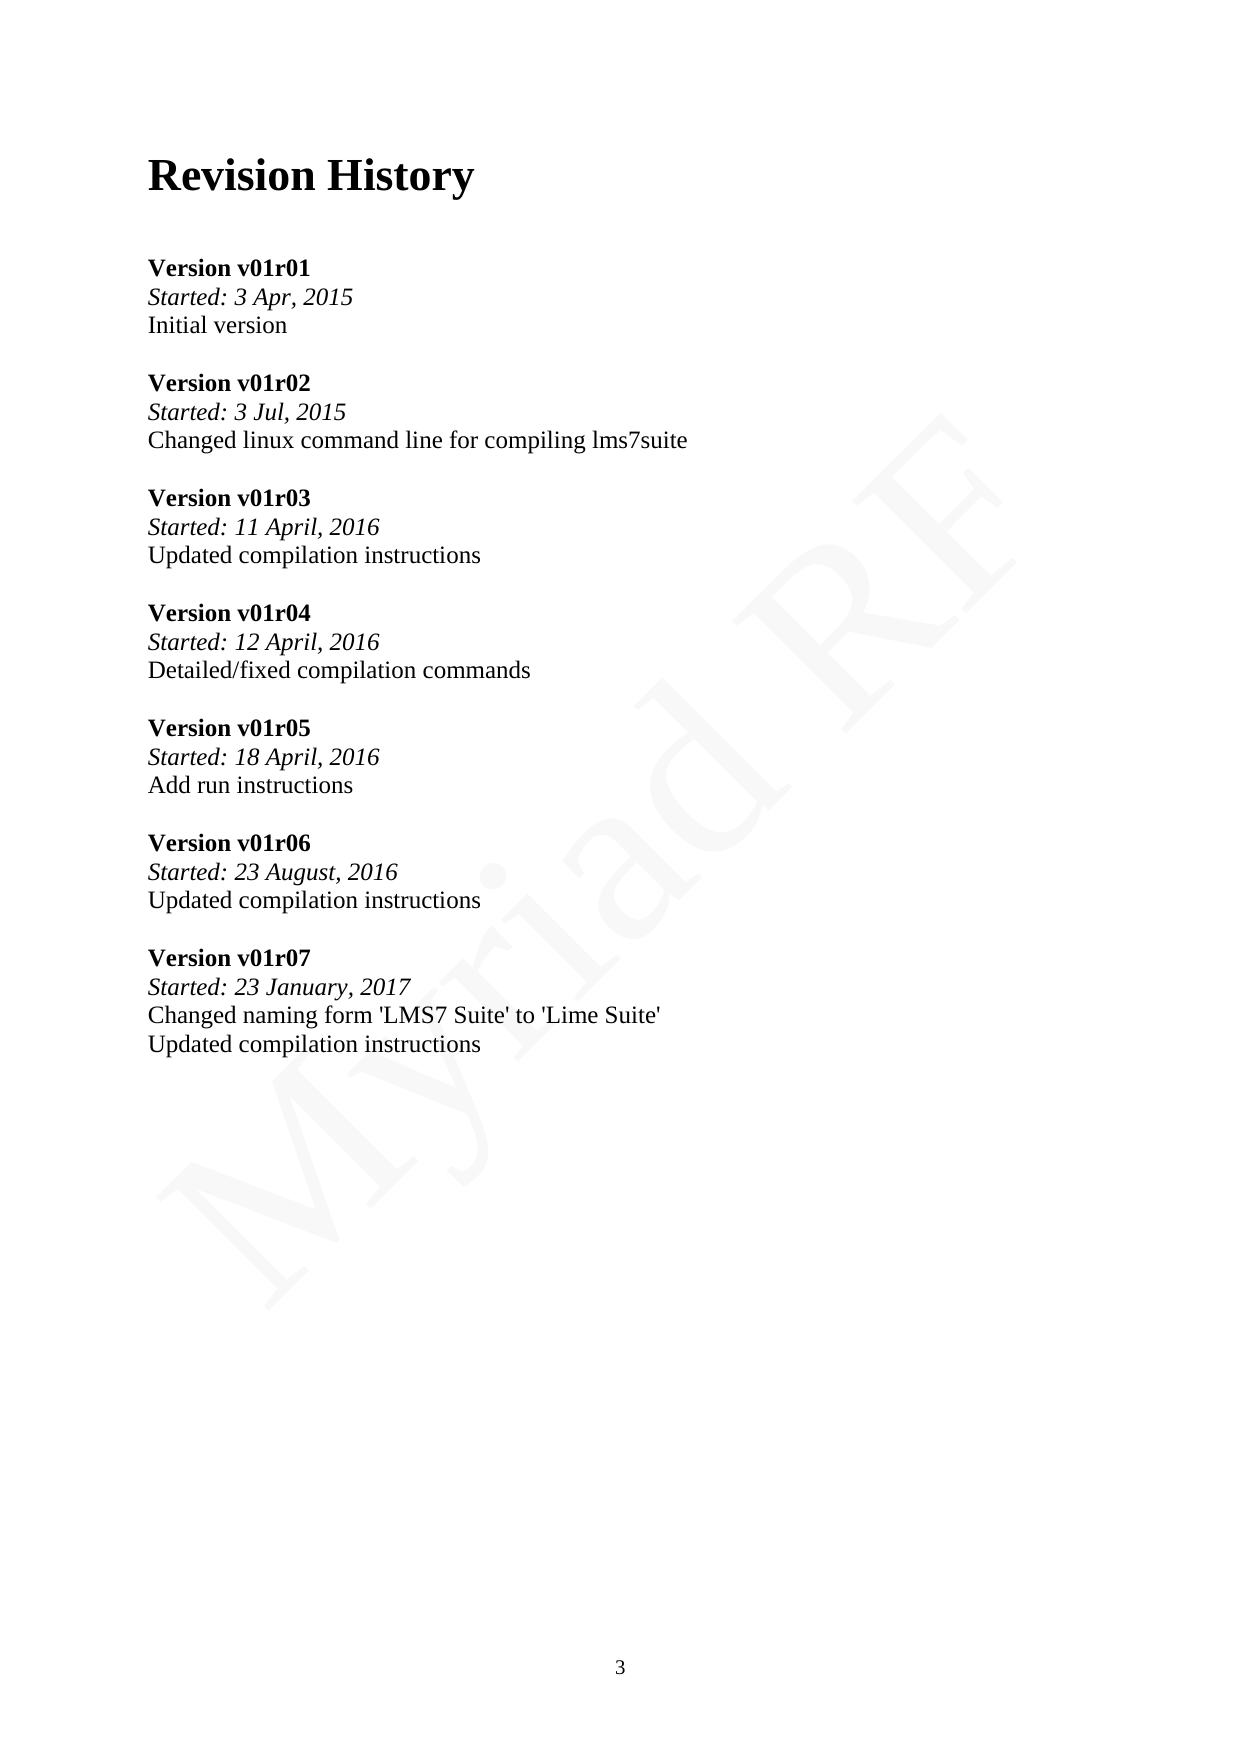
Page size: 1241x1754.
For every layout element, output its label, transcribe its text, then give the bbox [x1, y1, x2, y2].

text [699, 713, 1092, 742]
text Changed linux command line for compiling lms7suite [148, 426, 926, 454]
text Updated compilation instructions [444, 1029, 521, 1058]
text Version v01r06 [148, 828, 588, 857]
text Started: 12 April, 2016 [148, 627, 795, 656]
text Updated compilation instructions [148, 541, 949, 569]
text Detailed/fixed compilation commands [148, 656, 823, 684]
text [757, 771, 1092, 799]
text [803, 627, 837, 644]
text Version v01r02 [148, 368, 1092, 397]
text Version v01r07 [148, 943, 479, 972]
text Changed naming form 'LMS7 Suite' to 'Lime Suite' [432, 1001, 505, 1029]
text [633, 828, 1092, 857]
text Started: 3 Apr, 2015 [148, 282, 1092, 311]
text [667, 742, 725, 771]
text [737, 614, 766, 627]
text [578, 943, 1092, 972]
text Updated compilation instructions [523, 1029, 1092, 1058]
text [832, 656, 1092, 684]
text [614, 886, 664, 914]
text [580, 835, 629, 857]
text [948, 512, 1092, 541]
text [728, 742, 1092, 771]
text [958, 541, 1092, 569]
text Started: 23 August, 2016 [148, 857, 628, 886]
text Version v01r01 [148, 253, 1092, 282]
text Started: 23 January, 2017 [148, 972, 477, 1001]
text [580, 972, 1092, 1001]
text [774, 598, 852, 627]
text Changed naming form 'LMS7 Suite' to 'Lime Suite' [509, 1001, 1092, 1029]
text [967, 483, 1092, 512]
text [667, 771, 753, 799]
text Updated compilation instructions [148, 886, 603, 914]
text Changed naming form 'LMS7 Suite' to 'Lime Suite' [148, 1001, 429, 1029]
text Version v01r05 [148, 713, 687, 742]
text [479, 943, 575, 972]
text Started: 3 Jul, 2015 [148, 397, 1092, 426]
text Started: 18 April, 2016 [148, 742, 674, 771]
text Version v01r03 [148, 483, 892, 512]
text [666, 886, 1092, 914]
text [900, 483, 973, 512]
text [916, 426, 1092, 454]
text [829, 627, 1092, 656]
text Updated compilation instructions [148, 1029, 442, 1058]
text Add run instructions [148, 771, 652, 799]
text Version v01r04 [148, 598, 754, 627]
text [617, 863, 659, 886]
text Revision History [148, 148, 1092, 200]
text Initial version [148, 311, 1092, 339]
text [662, 857, 1092, 886]
text Started: 11 April, 2016 [148, 512, 921, 541]
text [864, 598, 1092, 627]
text [480, 972, 585, 1001]
